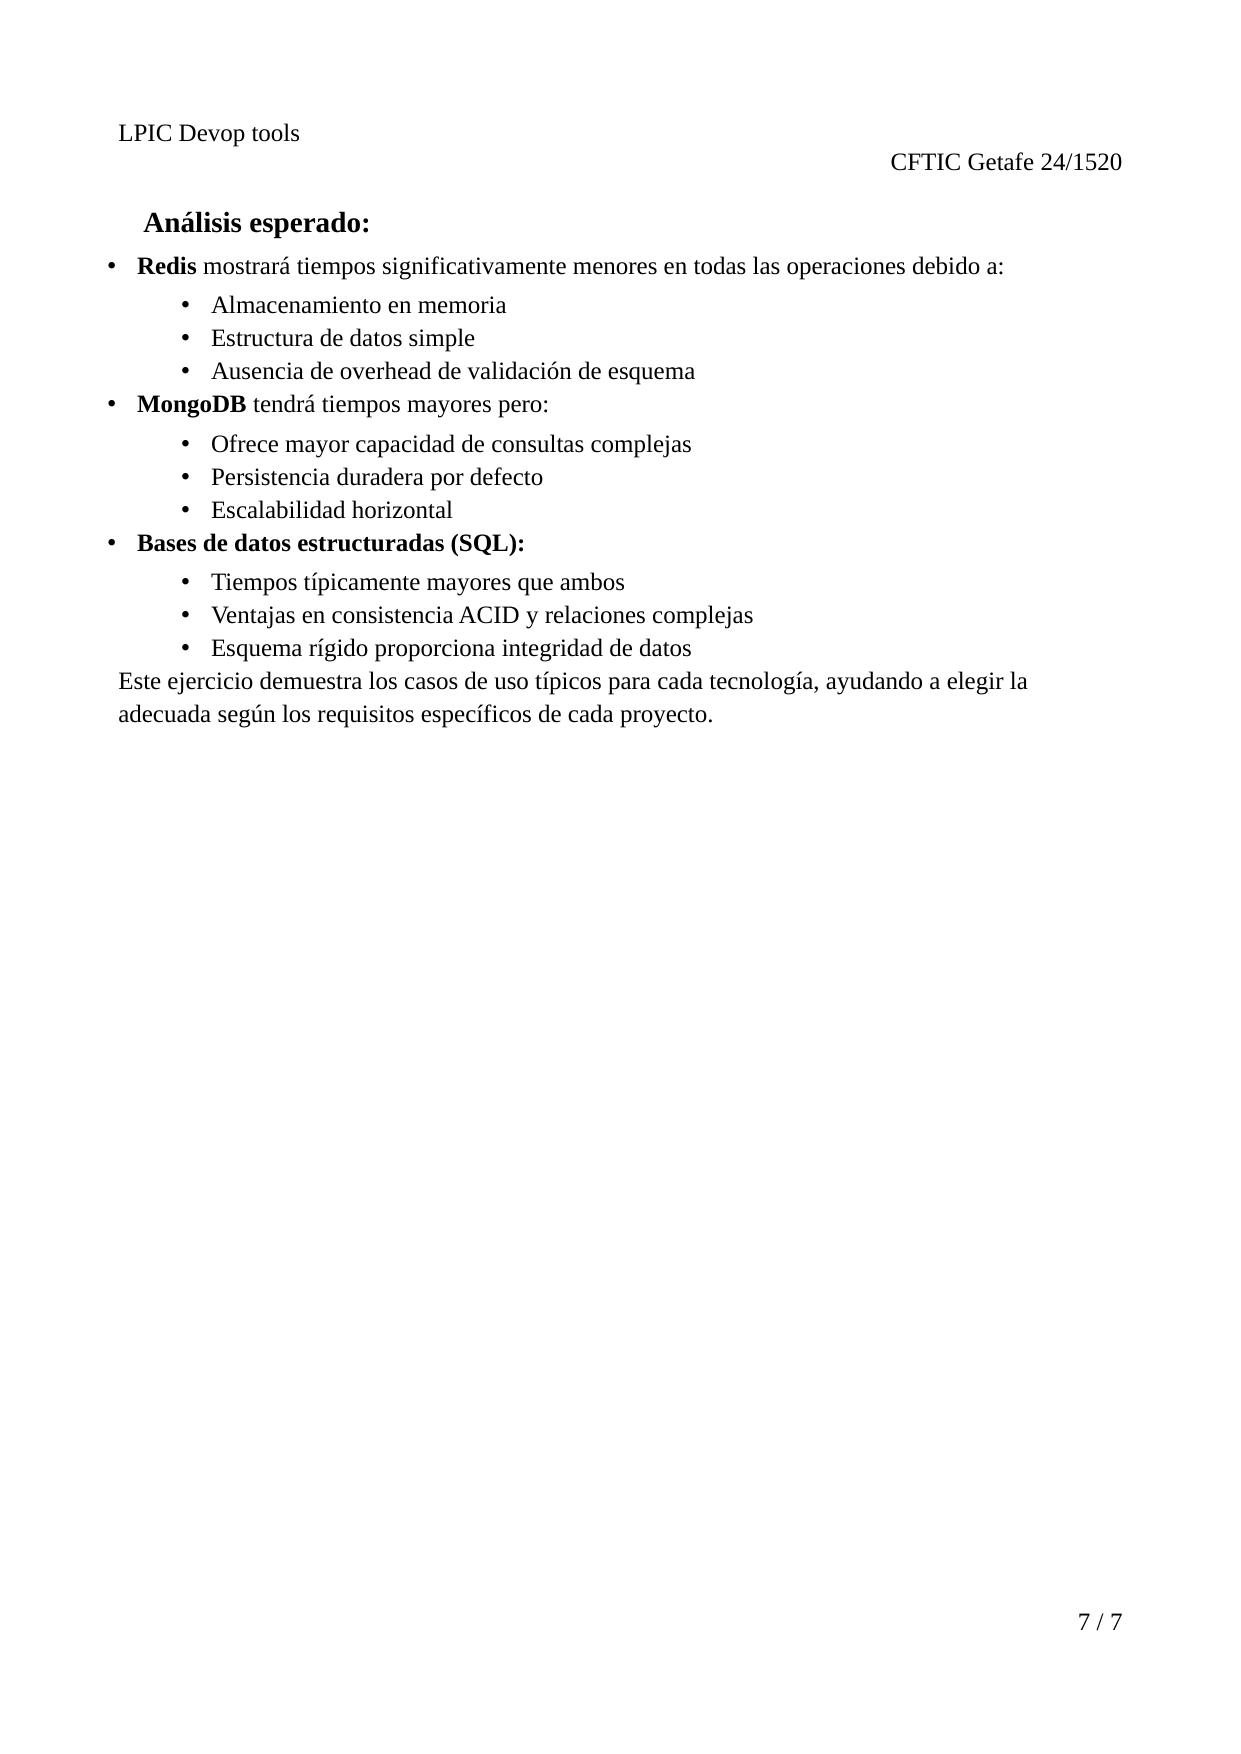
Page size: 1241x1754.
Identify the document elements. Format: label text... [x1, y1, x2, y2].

list Persistencia duradera por defecto [181, 462, 1122, 491]
list Esquema rígido proporciona integridad de datos [181, 633, 1122, 662]
list Redis mostrará tiempos significativamente menores en todas las operaciones debido a: [118, 251, 1122, 280]
list Tiempos típicamente mayores que ambos [181, 567, 1122, 596]
subtitle Análisis esperado: [143, 205, 1122, 239]
list Ausencia de overhead de validación de esquema [181, 356, 1122, 385]
list Ofrece mayor capacidad de consultas complejas [181, 429, 1122, 457]
list Estructura de datos simple [181, 323, 1122, 352]
list Escalabilidad horizontal [181, 495, 1122, 523]
list Ventajas en consistencia ACID y relaciones complejas [181, 600, 1122, 629]
list MongoDB tendrá tiempos mayores pero: [118, 389, 1122, 418]
list Bases de datos estructuradas (SQL): [118, 528, 1122, 557]
text Este ejercicio demuestra los casos de uso típicos para cada tecnología, ayudando a elegir la adecuada según los requisitos específicos de cada proyecto. [118, 666, 1122, 728]
list Almacenamiento en memoria [181, 290, 1122, 319]
